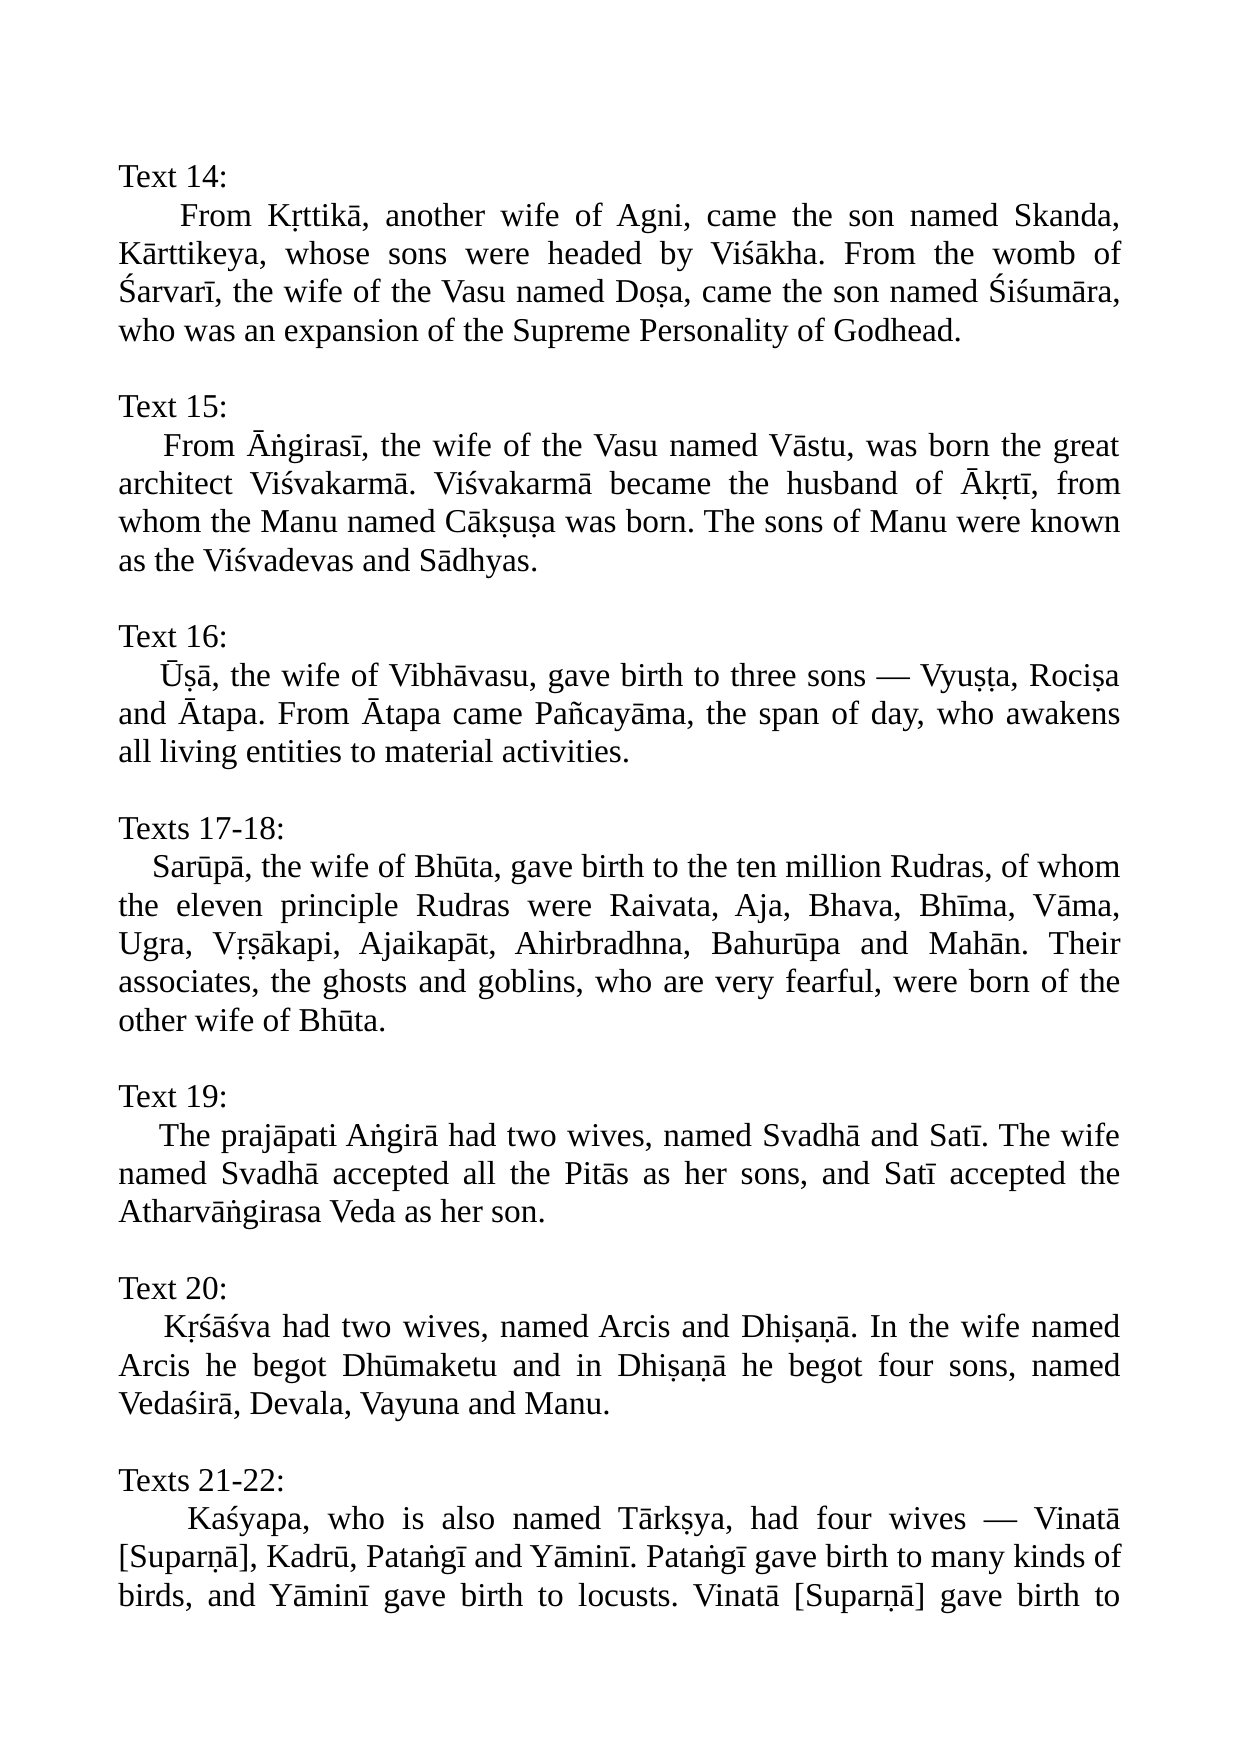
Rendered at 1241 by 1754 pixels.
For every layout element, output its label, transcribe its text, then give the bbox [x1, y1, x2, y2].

text Texts 17-18: [118, 808, 1122, 846]
text Text 19: [118, 1076, 1122, 1115]
text Text 15: [118, 386, 1122, 425]
text Text 16: [118, 616, 1122, 655]
text The prajāpati Aṅgirā had two wives, named Svadhā and Satī. The wife named Svadhā accepted all the Pitās as her sons, and Satī accepted the Atharvāṅgirasa Veda as her son. [118, 1115, 1122, 1230]
text Text 20: [118, 1268, 1122, 1306]
text Kaśyapa, who is also named Tārkṣya, had four wives — Vinatā [Suparṇā], Kadrū, Pataṅgī and Yāminī. Pataṅgī gave birth to many kinds of birds, and Yāminī gave birth to locusts. Vinatā [Suparṇā] gave birth to [118, 1498, 1122, 1613]
text Kṛśāśva had two wives, named Arcis and Dhiṣaṇā. In the wife named Arcis he begot Dhūmaketu and in Dhiṣaṇā he begot four sons, named Vedaśirā, Devala, Vayuna and Manu. [118, 1306, 1122, 1421]
text Ūṣā, the wife of Vibhāvasu, gave birth to three sons — Vyuṣṭa, Rociṣa and Ātapa. From Ātapa came Pañcayāma, the span of day, who awakens all living entities to material activities. [118, 655, 1122, 770]
text Text 14: [118, 156, 1122, 195]
text From Kṛttikā, another wife of Agni, came the son named Skanda, Kārttikeya, whose sons were headed by Viśākha. From the womb of Śarvarī, the wife of the Vasu named Doṣa, came the son named Śiśumāra, who was an expansion of the Supreme Personality of Godhead. [118, 195, 1122, 348]
text From Āṅgirasī, the wife of the Vasu named Vāstu, was born the great architect Viśvakarmā. Viśvakarmā became the husband of Ākṛtī, from whom the Manu named Cākṣuṣa was born. The sons of Manu were known as the Viśvadevas and Sādhyas. [118, 425, 1122, 578]
text Texts 21-22: [118, 1460, 1122, 1498]
text Sarūpā, the wife of Bhūta, gave birth to the ten million Rudras, of whom the eleven principle Rudras were Raivata, Aja, Bhava, Bhīma, Vāma, Ugra, Vṛṣākapi, Ajaikapāt, Ahirbradhna, Bahurūpa and Mahān. Their associates, the ghosts and goblins, who are very fearful, were born of the other wife of Bhūta. [118, 846, 1122, 1038]
